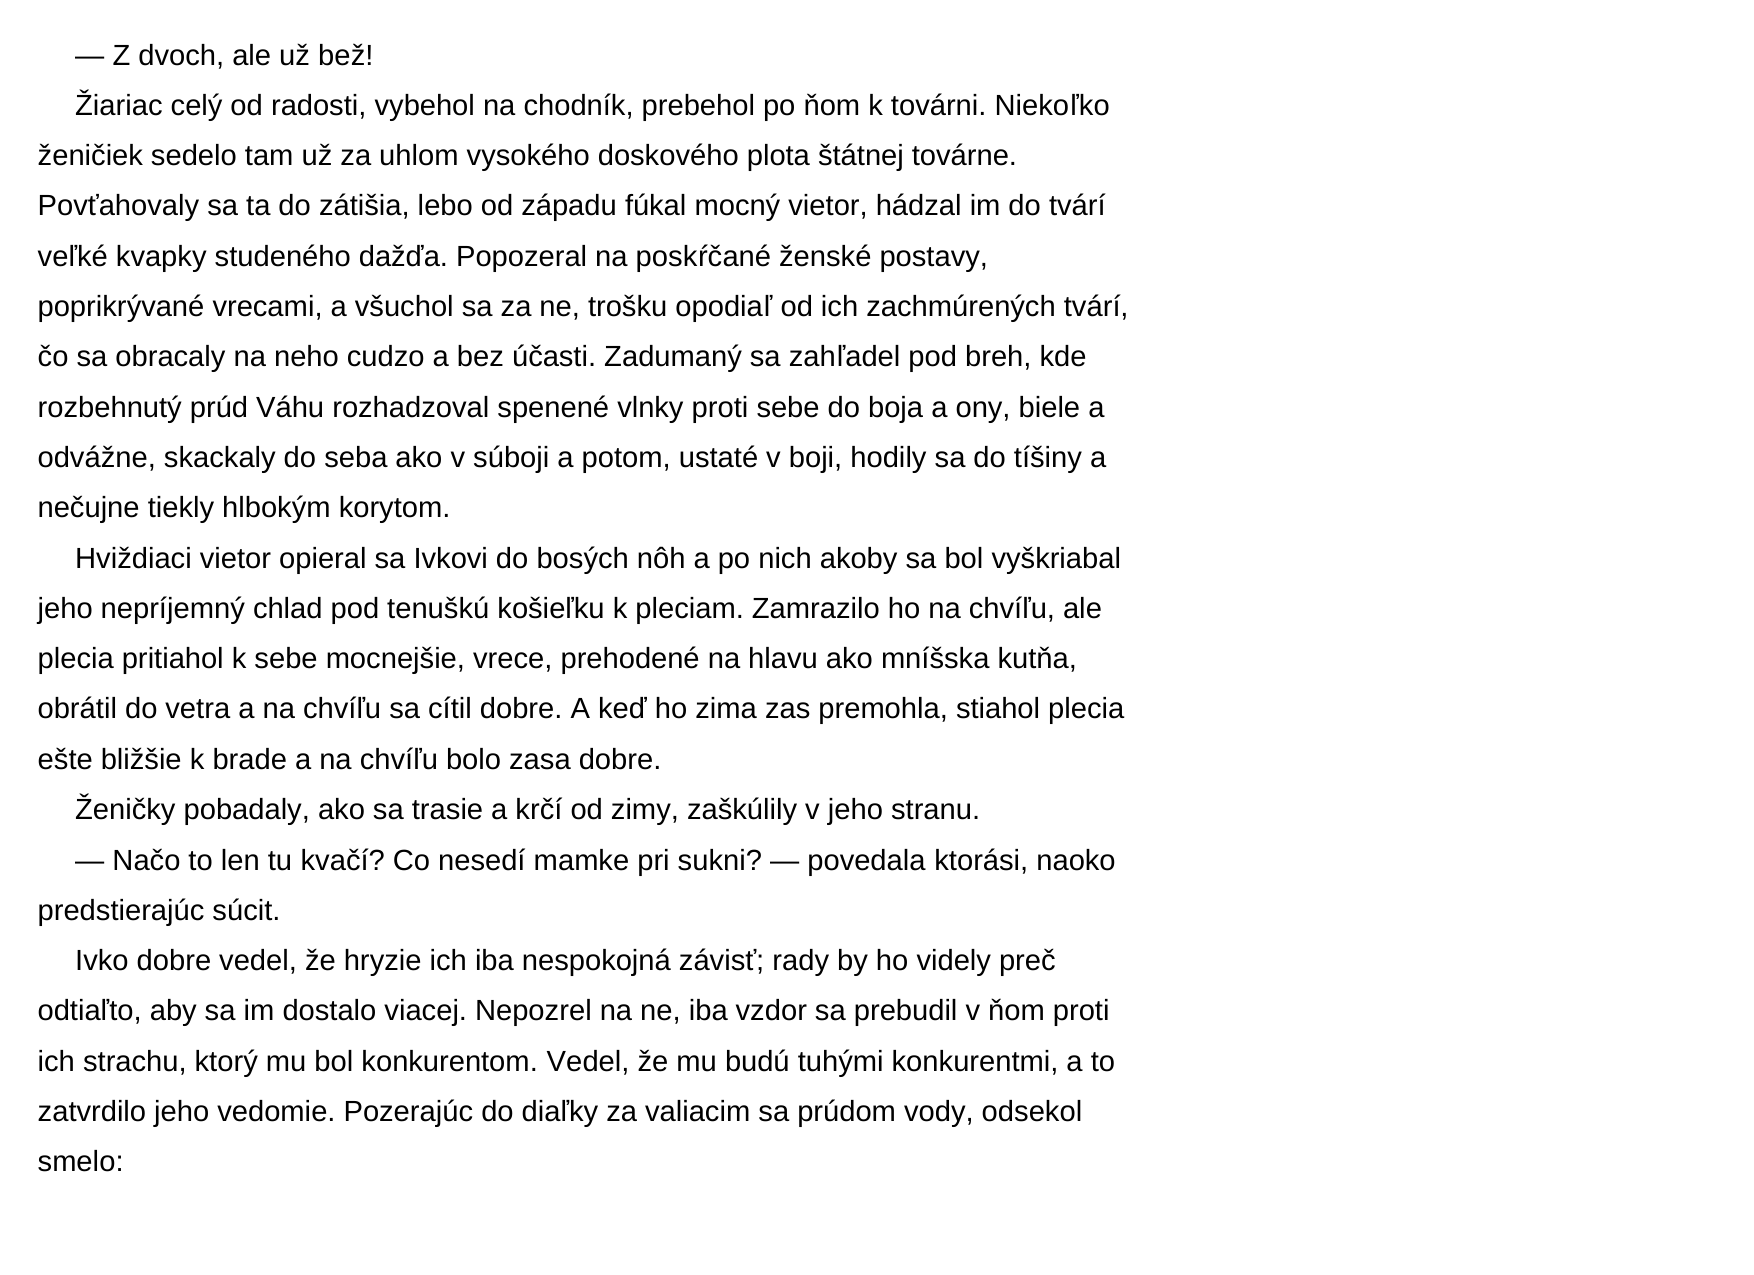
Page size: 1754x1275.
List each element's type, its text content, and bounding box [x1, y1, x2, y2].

text Ivko dobre vedel, že hryzie ich iba nespokojná závisť; rady by ho videly preč odtiaľto, aby sa im dostalo viacej. Nepozrel na ne, iba vzdor sa prebudil v ňom proti ich strachu, ktorý mu bol konkurentom. Vedel, že mu budú tuhými konkurentmi, a to zatvrdilo jeho vedomie. Pozerajúc do diaľky za valiacim sa prúdom vody, odsekol smelo: [37, 943, 1130, 1178]
text — Z dvoch, ale už bež! [37, 37, 1130, 71]
text Žiariac celý od radosti, vybehol na chodník, prebehol po ňom k továrni. Niekoľko ženičiek sedelo tam už za uhlom vysokého doskového plota štátnej továrne. Povťahovaly sa ta do zátišia, lebo od západu fúkal mocný vietor, hádzal im do tvárí veľké kvapky studeného dažďa. Popozeral na poskŕčané ženské postavy, poprikrývané vrecami, a všuchol sa za ne, trošku opodiaľ od ich zachmúrených tvárí, čo sa obracaly na neho cudzo a bez účasti. Zadumaný sa zahľadel pod breh, kde rozbehnutý prúd Váhu rozhadzoval spenené vlnky proti sebe do boja a ony, biele a odvážne, skackaly do seba ako v súboji a potom, ustaté v boji, hodily sa do tíšiny a nečujne tiekly hlbokým korytom. [37, 88, 1130, 524]
text Ženičky pobadaly, ako sa trasie a krčí od zimy, zaškúlily v jeho stranu. [37, 792, 1130, 826]
text Hviždiaci vietor opieral sa Ivkovi do bosých nôh a po nich akoby sa bol vyškriabal jeho nepríjemný chlad pod tenuškú košieľku k pleciam. Zamrazilo ho na chvíľu, ale plecia pritiahol k sebe mocnejšie, vrece, prehodené na hlavu ako mníšska kutňa, obrátil do vetra a na chvíľu sa cítil dobre. A keď ho zima zas premohla, stiahol plecia ešte bližšie k brade a na chvíľu bolo zasa dobre. [37, 541, 1130, 775]
text — Načo to len tu kvačí? Co nesedí mamke pri sukni? — povedala ktorási, naoko predstierajúc súcit. [37, 842, 1130, 926]
